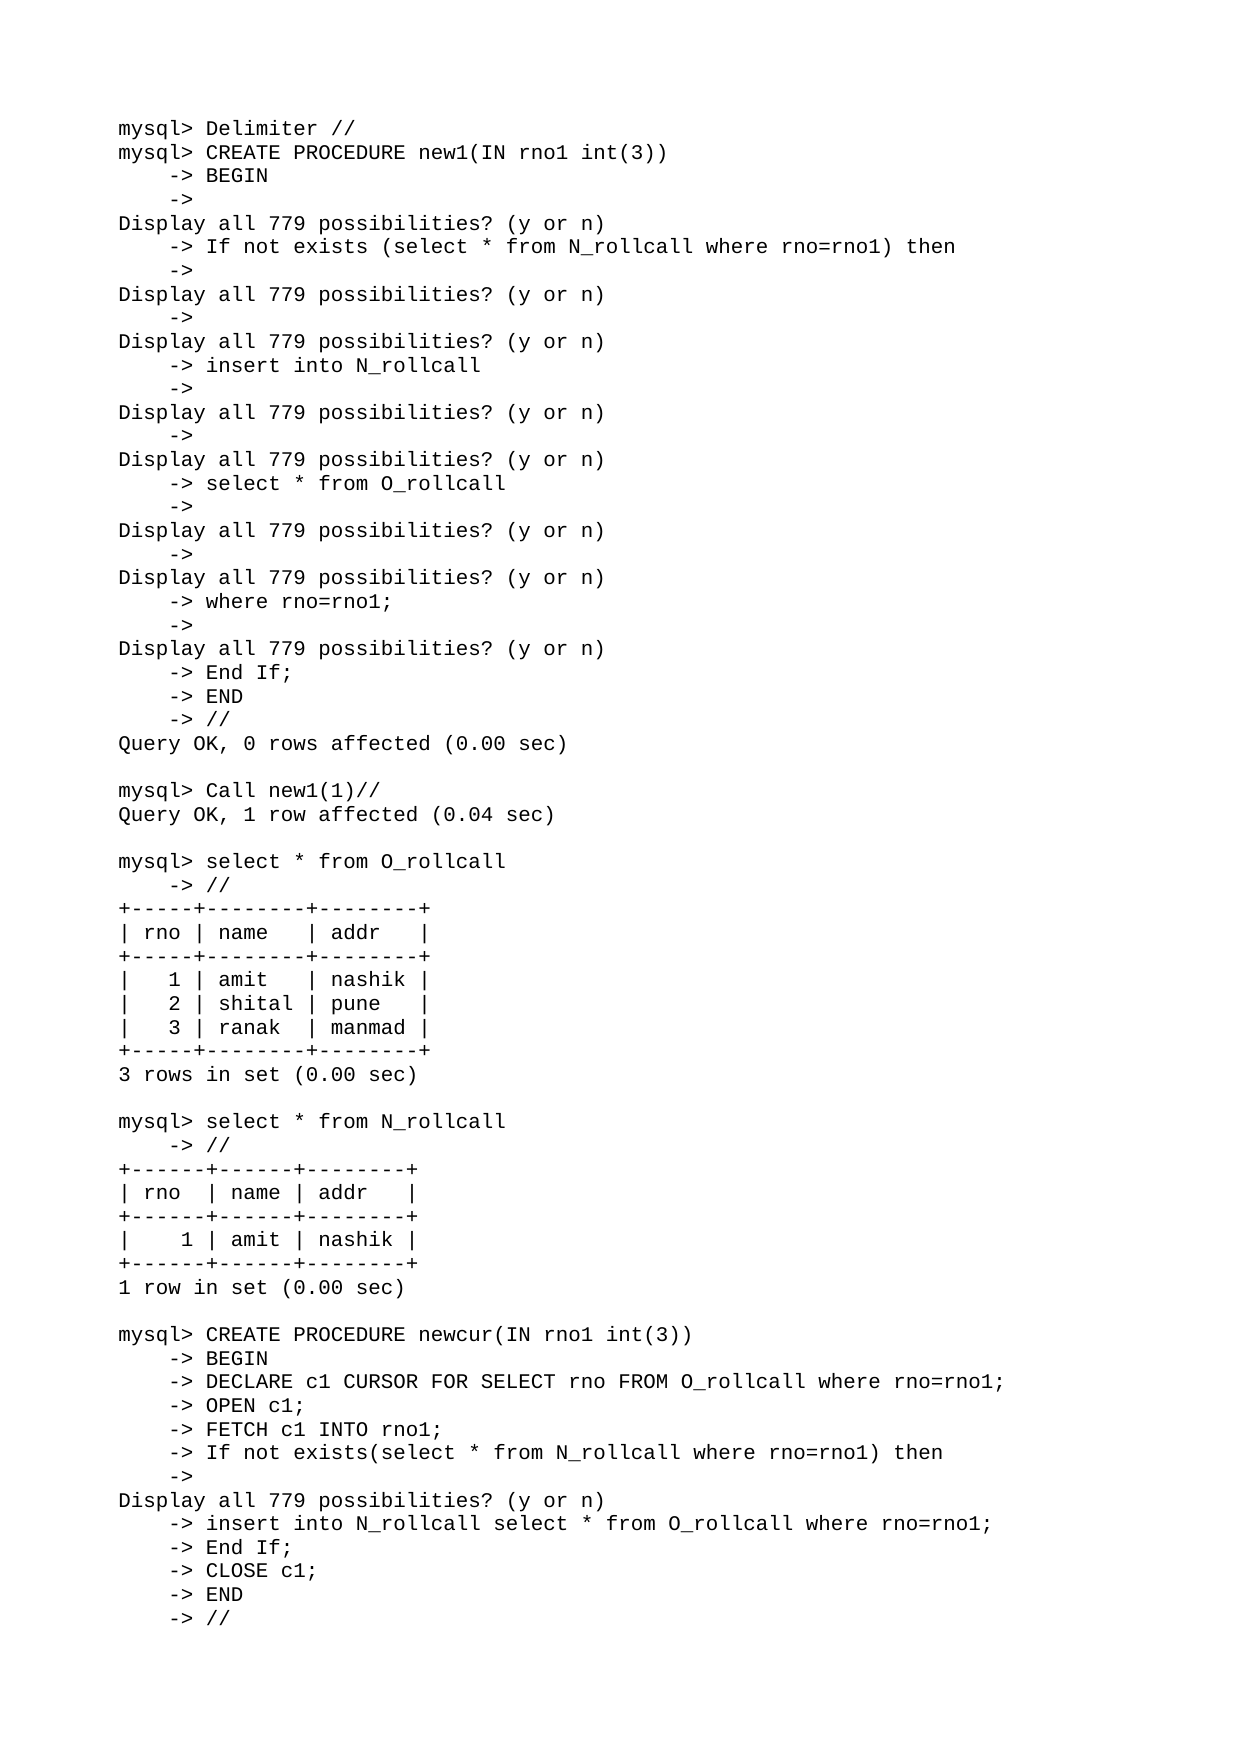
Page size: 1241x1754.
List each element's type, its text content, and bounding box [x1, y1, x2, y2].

text -> // [118, 709, 1122, 733]
text -> [118, 426, 1122, 449]
text Display all 779 possibilities? (y or n) [118, 567, 1122, 591]
text +-----+--------+--------+ [118, 946, 1122, 969]
text Display all 779 possibilities? (y or n) [118, 638, 1122, 662]
text -> [118, 544, 1122, 567]
text -> OPEN c1; [118, 1395, 1122, 1419]
text -> [118, 189, 1122, 213]
text -> // [118, 875, 1122, 898]
text | rno | name | addr | [118, 922, 1122, 946]
text | rno | name | addr | [118, 1182, 1122, 1206]
text -> // [118, 1608, 1122, 1631]
text Display all 779 possibilities? (y or n) [118, 213, 1122, 236]
text +-----+--------+--------+ [118, 898, 1122, 922]
text Display all 779 possibilities? (y or n) [118, 1489, 1122, 1513]
text -> END [118, 686, 1122, 709]
text 1 row in set (0.00 sec) [118, 1277, 1122, 1300]
text -> End If; [118, 662, 1122, 686]
text -> CLOSE c1; [118, 1561, 1122, 1584]
text | 3 | ranak | manmad | [118, 1017, 1122, 1040]
text -> [118, 1466, 1122, 1489]
text +------+------+--------+ [118, 1206, 1122, 1229]
text mysql> Call new1(1)// [118, 780, 1122, 804]
text -> FETCH c1 INTO rno1; [118, 1419, 1122, 1442]
text -> [118, 378, 1122, 402]
text -> BEGIN [118, 165, 1122, 189]
text -> BEGIN [118, 1348, 1122, 1371]
text -> [118, 615, 1122, 638]
text -> // [118, 1135, 1122, 1158]
text mysql> select * from O_rollcall [118, 851, 1122, 875]
text -> where rno=rno1; [118, 591, 1122, 615]
text +-----+--------+--------+ [118, 1040, 1122, 1064]
text mysql> select * from N_rollcall [118, 1111, 1122, 1135]
text | 1 | amit | nashik | [118, 1229, 1122, 1253]
text +------+------+--------+ [118, 1158, 1122, 1182]
text Query OK, 0 rows affected (0.00 sec) [118, 733, 1122, 757]
text +------+------+--------+ [118, 1253, 1122, 1277]
text mysql> CREATE PROCEDURE new1(IN rno1 int(3)) [118, 142, 1122, 165]
text -> If not exists(select * from N_rollcall where rno=rno1) then [118, 1442, 1122, 1466]
text -> insert into N_rollcall select * from O_rollcall where rno=rno1; [118, 1513, 1122, 1537]
text | 1 | amit | nashik | [118, 969, 1122, 993]
text Query OK, 1 row affected (0.04 sec) [118, 804, 1122, 827]
text mysql> CREATE PROCEDURE newcur(IN rno1 int(3)) [118, 1324, 1122, 1348]
text | 2 | shital | pune | [118, 993, 1122, 1017]
text -> END [118, 1584, 1122, 1608]
text -> DECLARE c1 CURSOR FOR SELECT rno FROM O_rollcall where rno=rno1; [118, 1371, 1122, 1395]
text -> [118, 307, 1122, 331]
text Display all 779 possibilities? (y or n) [118, 331, 1122, 354]
text Display all 779 possibilities? (y or n) [118, 402, 1122, 426]
text mysql> Delimiter // [118, 118, 1122, 142]
text -> insert into N_rollcall [118, 354, 1122, 378]
text 3 rows in set (0.00 sec) [118, 1064, 1122, 1088]
text -> End If; [118, 1537, 1122, 1561]
text Display all 779 possibilities? (y or n) [118, 284, 1122, 307]
text Display all 779 possibilities? (y or n) [118, 449, 1122, 473]
text Display all 779 possibilities? (y or n) [118, 520, 1122, 544]
text -> [118, 260, 1122, 284]
text -> [118, 496, 1122, 520]
text -> select * from O_rollcall [118, 473, 1122, 496]
text -> If not exists (select * from N_rollcall where rno=rno1) then [118, 236, 1122, 260]
